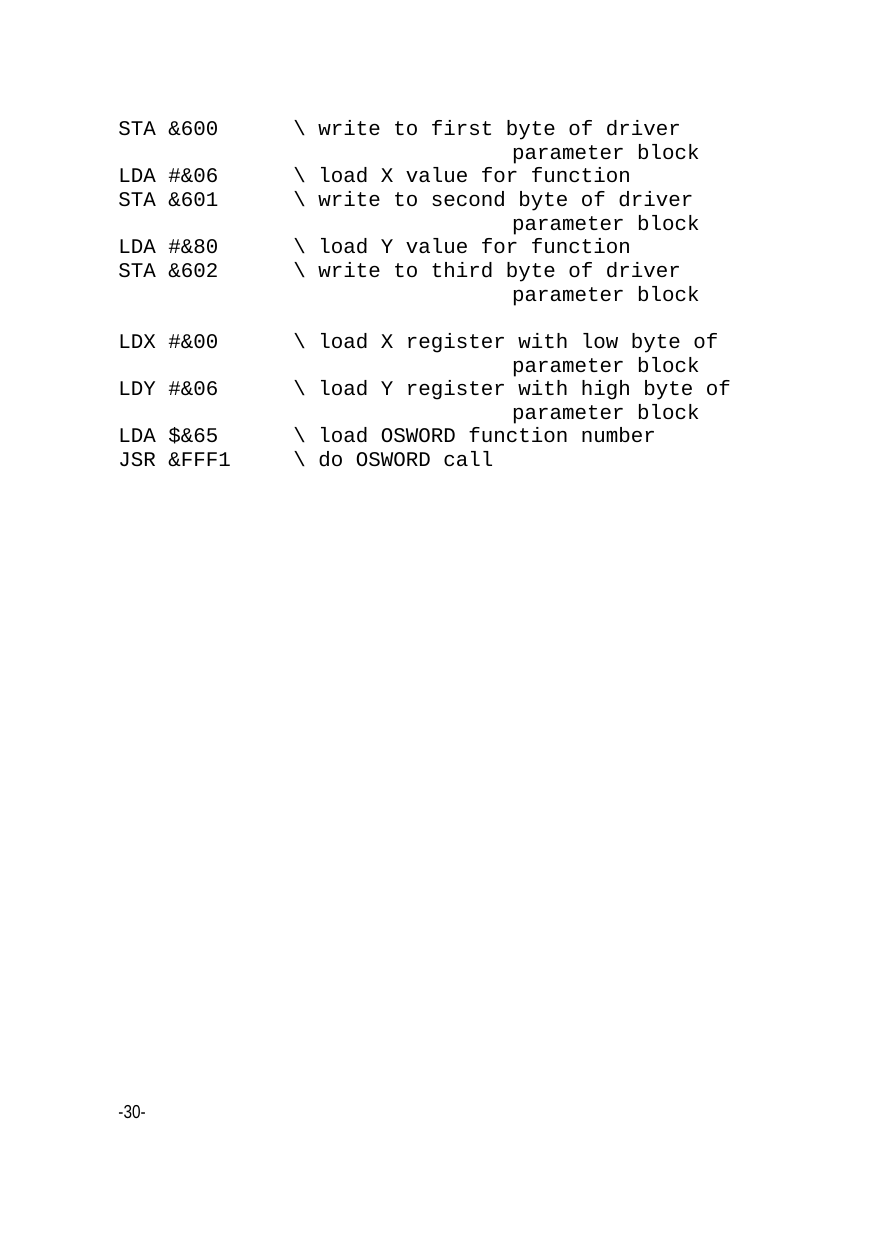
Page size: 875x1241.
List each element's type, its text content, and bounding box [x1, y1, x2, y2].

text JSR &FFF1 \ do OSWORD call [118, 449, 780, 473]
text LDA #&06 \ load X value for function [118, 165, 780, 189]
text LDA #&80 \ load Y value for function [118, 236, 780, 260]
text STA &601 \ write to second byte of driver parameter block [118, 189, 780, 236]
text LDY #&06 \ load Y register with high byte of parameter block [118, 378, 780, 426]
text STA &600 \ write to first byte of driver parameter block [118, 118, 780, 165]
text STA &602 \ write to third byte of driver parameter block [118, 260, 780, 307]
text LDX #&00 \ load X register with low byte of parameter block [118, 331, 780, 378]
text LDA $&65 \ load OSWORD function number [118, 426, 780, 449]
